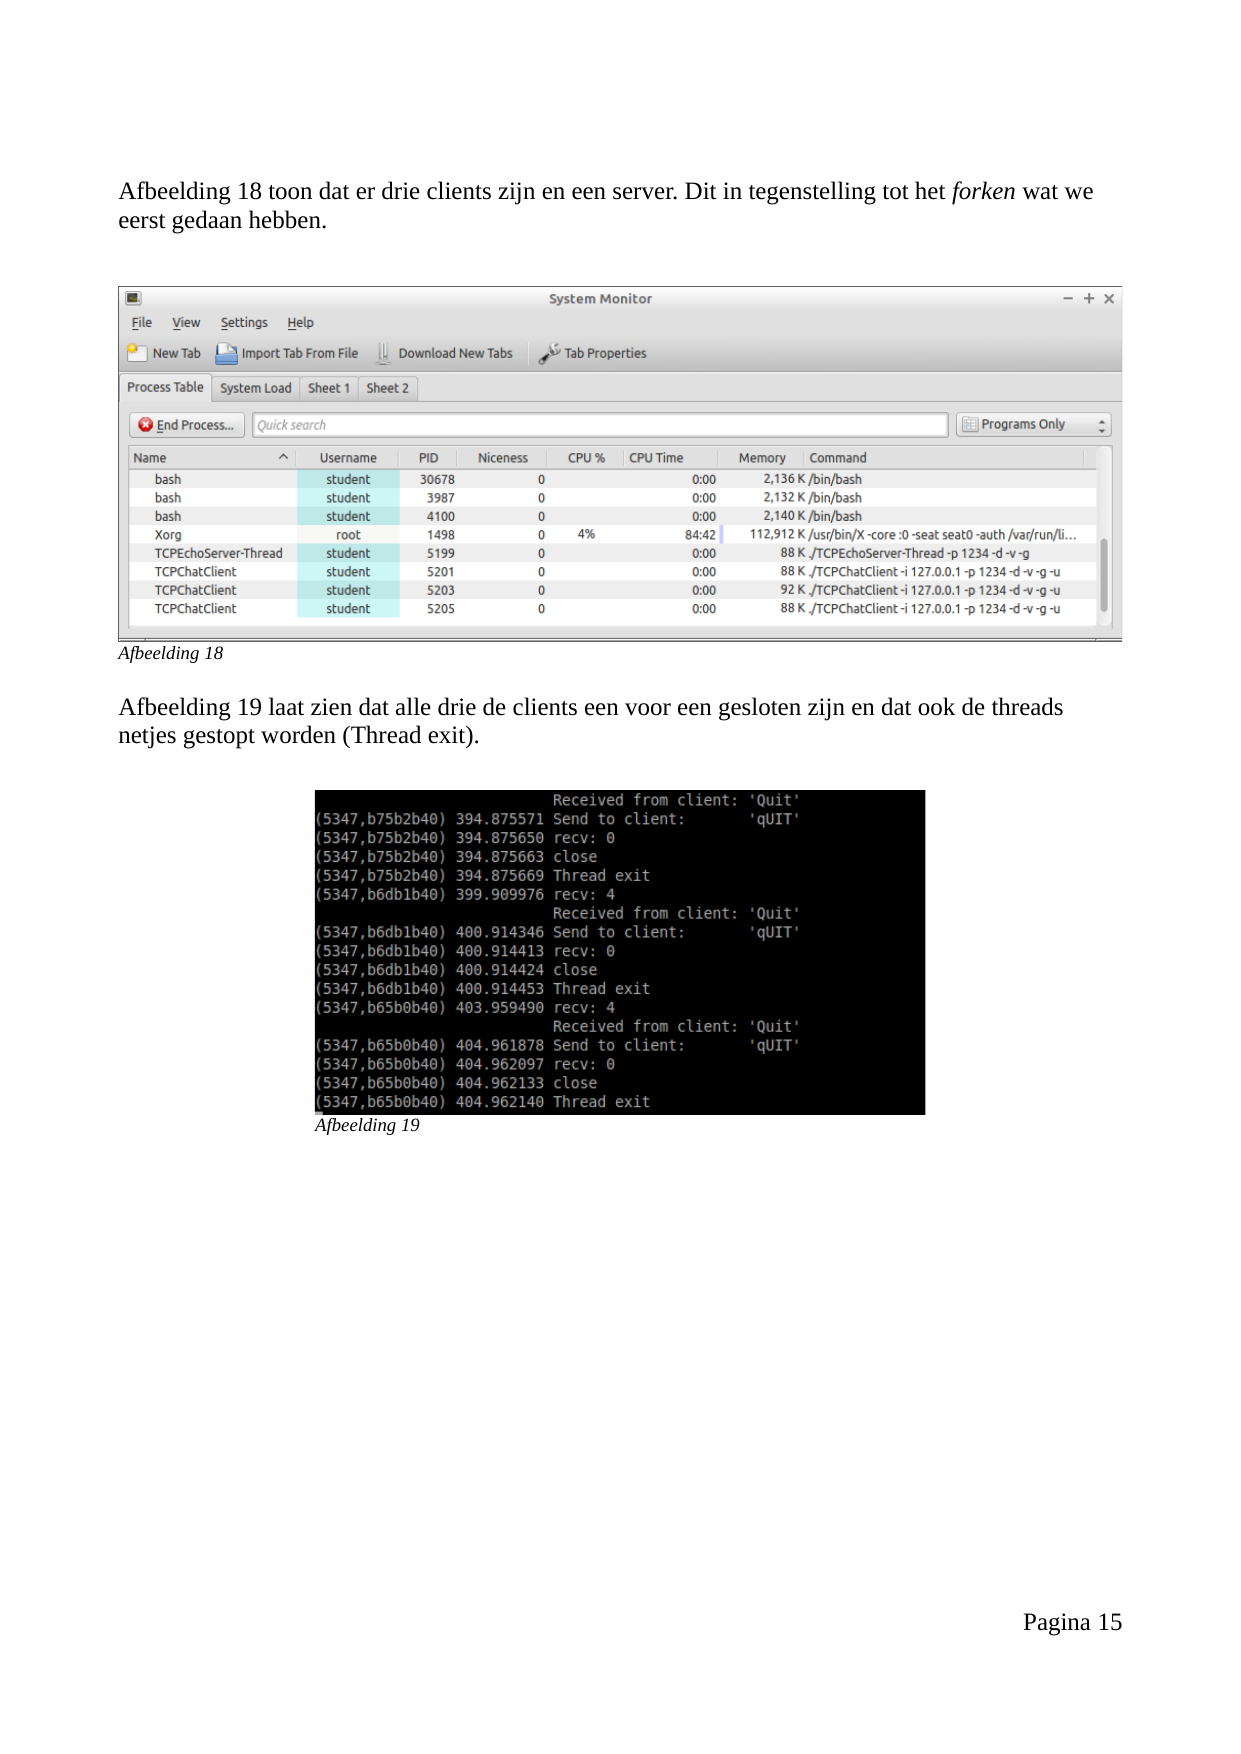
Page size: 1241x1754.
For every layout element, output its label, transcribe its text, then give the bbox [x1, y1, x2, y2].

text Afbeelding 18 toon dat er drie clients zijn en een server. Dit in tegenstelling tot het forken wat we eerst gedaan hebben. [118, 176, 1122, 234]
picture [314, 790, 926, 1115]
picture [118, 286, 1123, 642]
text [118, 271, 1122, 286]
text Afbeelding 19 laat zien dat alle drie de clients een voor een gesloten zijn en dat ook de threads netjes gestopt worden (Thread exit). [118, 692, 1122, 749]
text Afbeelding 18 [118, 642, 1122, 663]
text Afbeelding 19 [315, 1115, 925, 1136]
